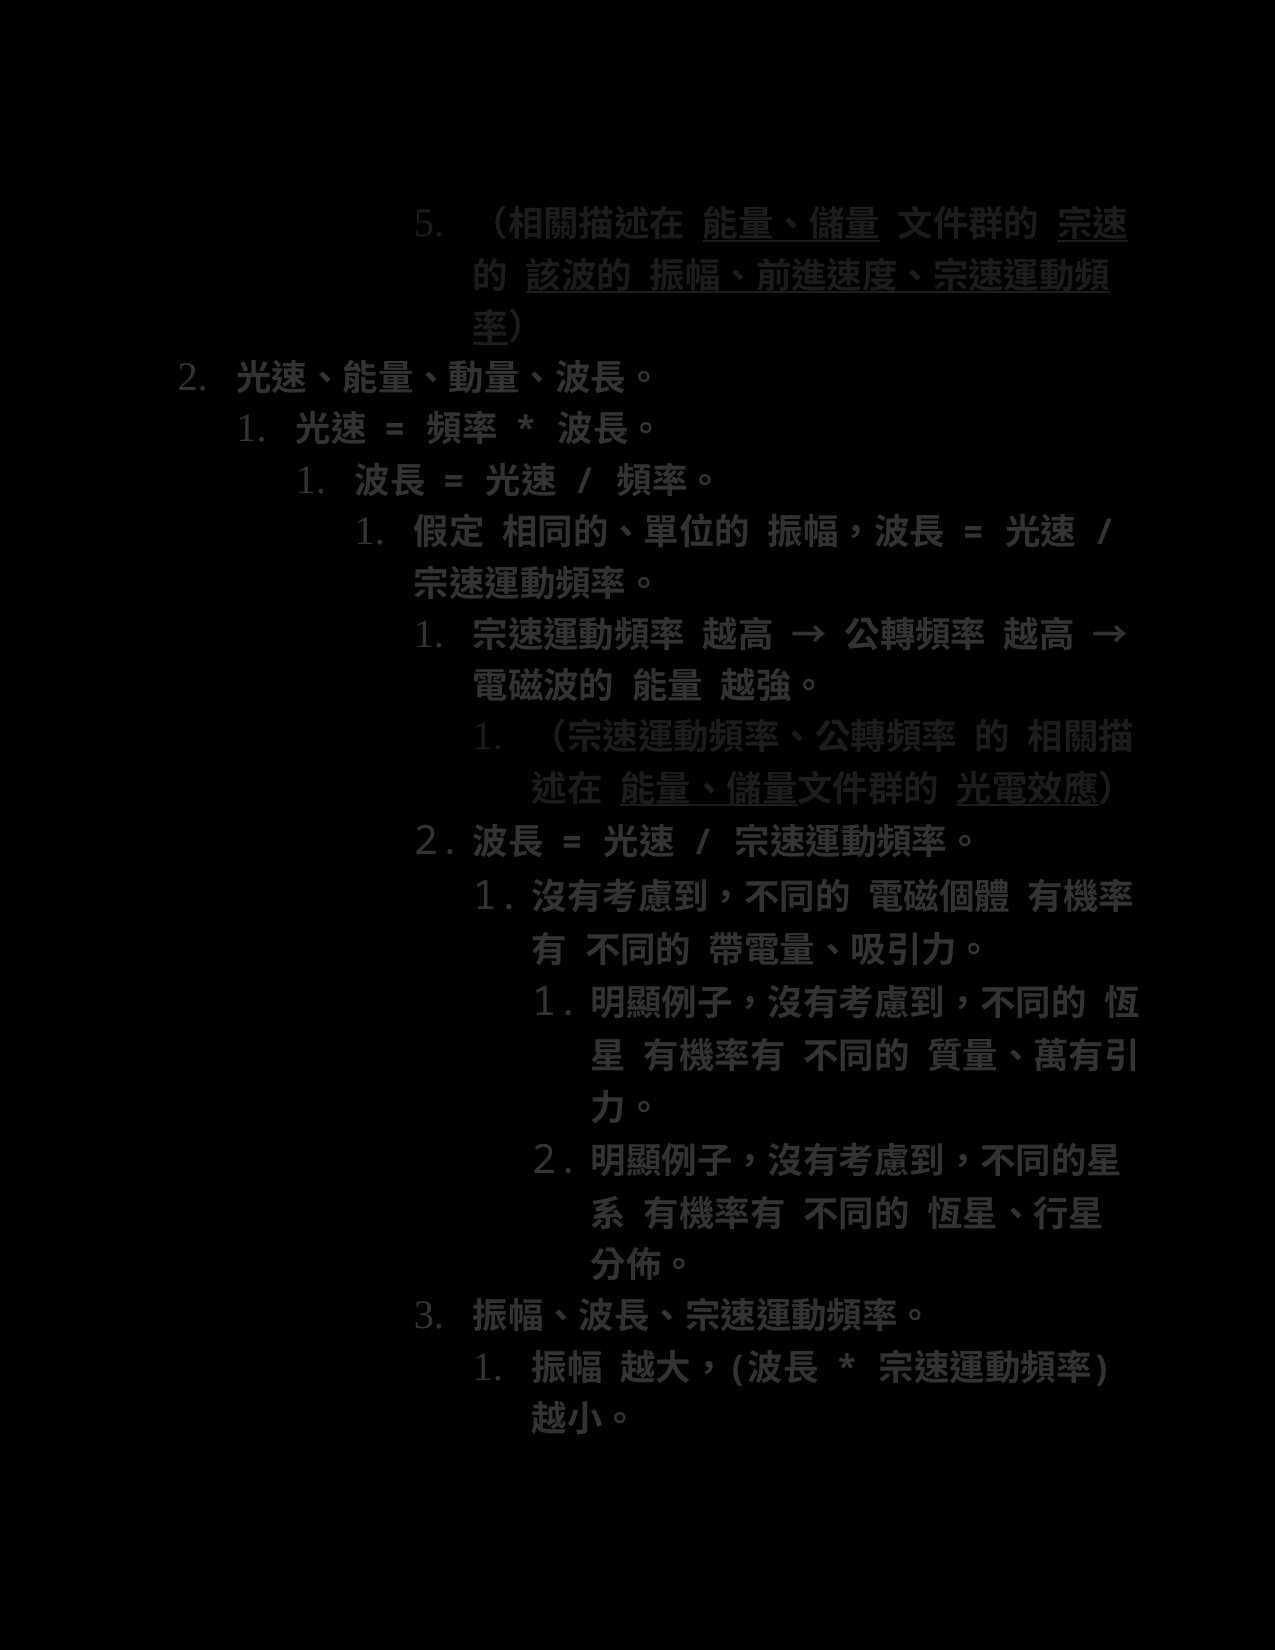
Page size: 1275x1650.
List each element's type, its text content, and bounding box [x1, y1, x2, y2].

list 振幅 越大，(波長 * 宗速運動頻率) 越小。 [472, 1339, 1157, 1442]
list 假定 相同的、單位的 振幅，波長 = 光速 / 宗速運動頻率。 [354, 503, 1157, 606]
list 光速 = 頻率 * 波長。 [236, 401, 1157, 452]
list 明顯例子，沒有考慮到，不同的 恆星 有機率有 不同的 質量、萬有引力。 [532, 973, 1157, 1130]
list 波長 = 光速 / 頻率。 [295, 452, 1157, 503]
list （宗速運動頻率、公轉頻率 的 相關描述在 能量、儲量文件群的 光電效應） [472, 709, 1157, 811]
list 振幅、波長、宗速運動頻率。 [413, 1288, 1157, 1339]
list 宗速運動頻率 越高 → 公轉頻率 越高 → 電磁波的 能量 越強。 [413, 606, 1157, 709]
list 明顯例子，沒有考慮到，不同的星系 有機率有 不同的 恆星、行星 分佈。 [532, 1130, 1157, 1288]
list 沒有考慮到，不同的 電磁個體 有機率有 不同的 帶電量、吸引力。 [472, 866, 1157, 973]
list 光速、能量、動量、波長。 [177, 349, 1157, 401]
list （相關描述在 能量、儲量 文件群的 宗速 的 該波的 振幅、前進速度、宗速運動頻率） [413, 196, 1157, 349]
list 波長 = 光速 / 宗速運動頻率。 [413, 811, 1157, 866]
